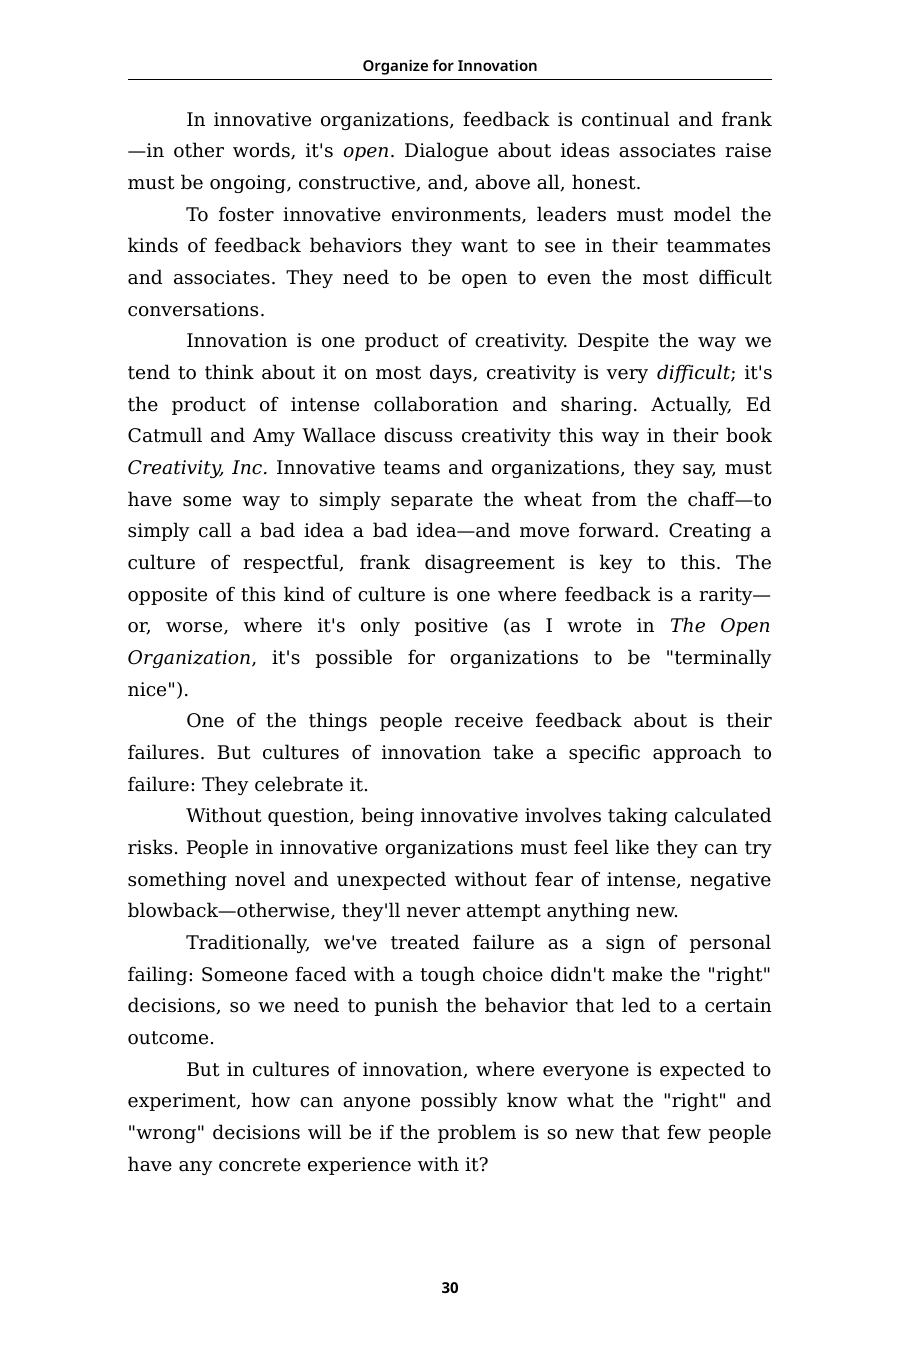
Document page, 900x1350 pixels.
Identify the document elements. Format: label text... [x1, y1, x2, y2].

text Without question, being innovative involves taking calculated risks. People in innovative organizations must feel like they can try something novel and unexpected without fear of intense, negative blowback—otherwise, they'll never attempt anything new. [127, 805, 772, 922]
text To foster innovative environments, leaders must model the kinds of feedback behaviors they want to see in their teammates and associates. They need to be open to even the most difficult conversations. [127, 204, 772, 321]
text Innovation is one product of creativity. Despite the way we tend to think about it on most days, creativity is very difficult; it's the product of intense collaboration and sharing. Actually, Ed Catmull and Amy Wallace discuss creativity this way in their book Creativity, Inc. Innovative teams and organizations, they say, must have some way to simply separate the wheat from the chaff—to simply call a bad idea a bad idea—and move forward. Creating a culture of respectful, frank disagreement is key to this. The opposite of this kind of culture is one where feedback is a rarity—or, worse, where it's only positive (as I wrote in The Open Organization, it's possible for organizations to be "terminally nice"). [127, 330, 772, 701]
text Traditionally, we've treated failure as a sign of personal failing: Someone faced with a tough choice didn't make the "right" decisions, so we need to punish the behavior that led to a certain outcome. [127, 932, 772, 1049]
text But in cultures of innovation, where everyone is expected to experiment, how can anyone possibly know what the "right" and "wrong" decisions will be if the problem is so new that few people have any concrete experience with it? [127, 1059, 772, 1176]
text In innovative organizations, feedback is continual and frank—in other words, it's open. Dialogue about ideas associates raise must be ongoing, constructive, and, above all, honest. [127, 109, 772, 194]
text One of the things people receive feedback about is their failures. But cultures of innovation take a specific approach to failure: They celebrate it. [127, 710, 772, 796]
